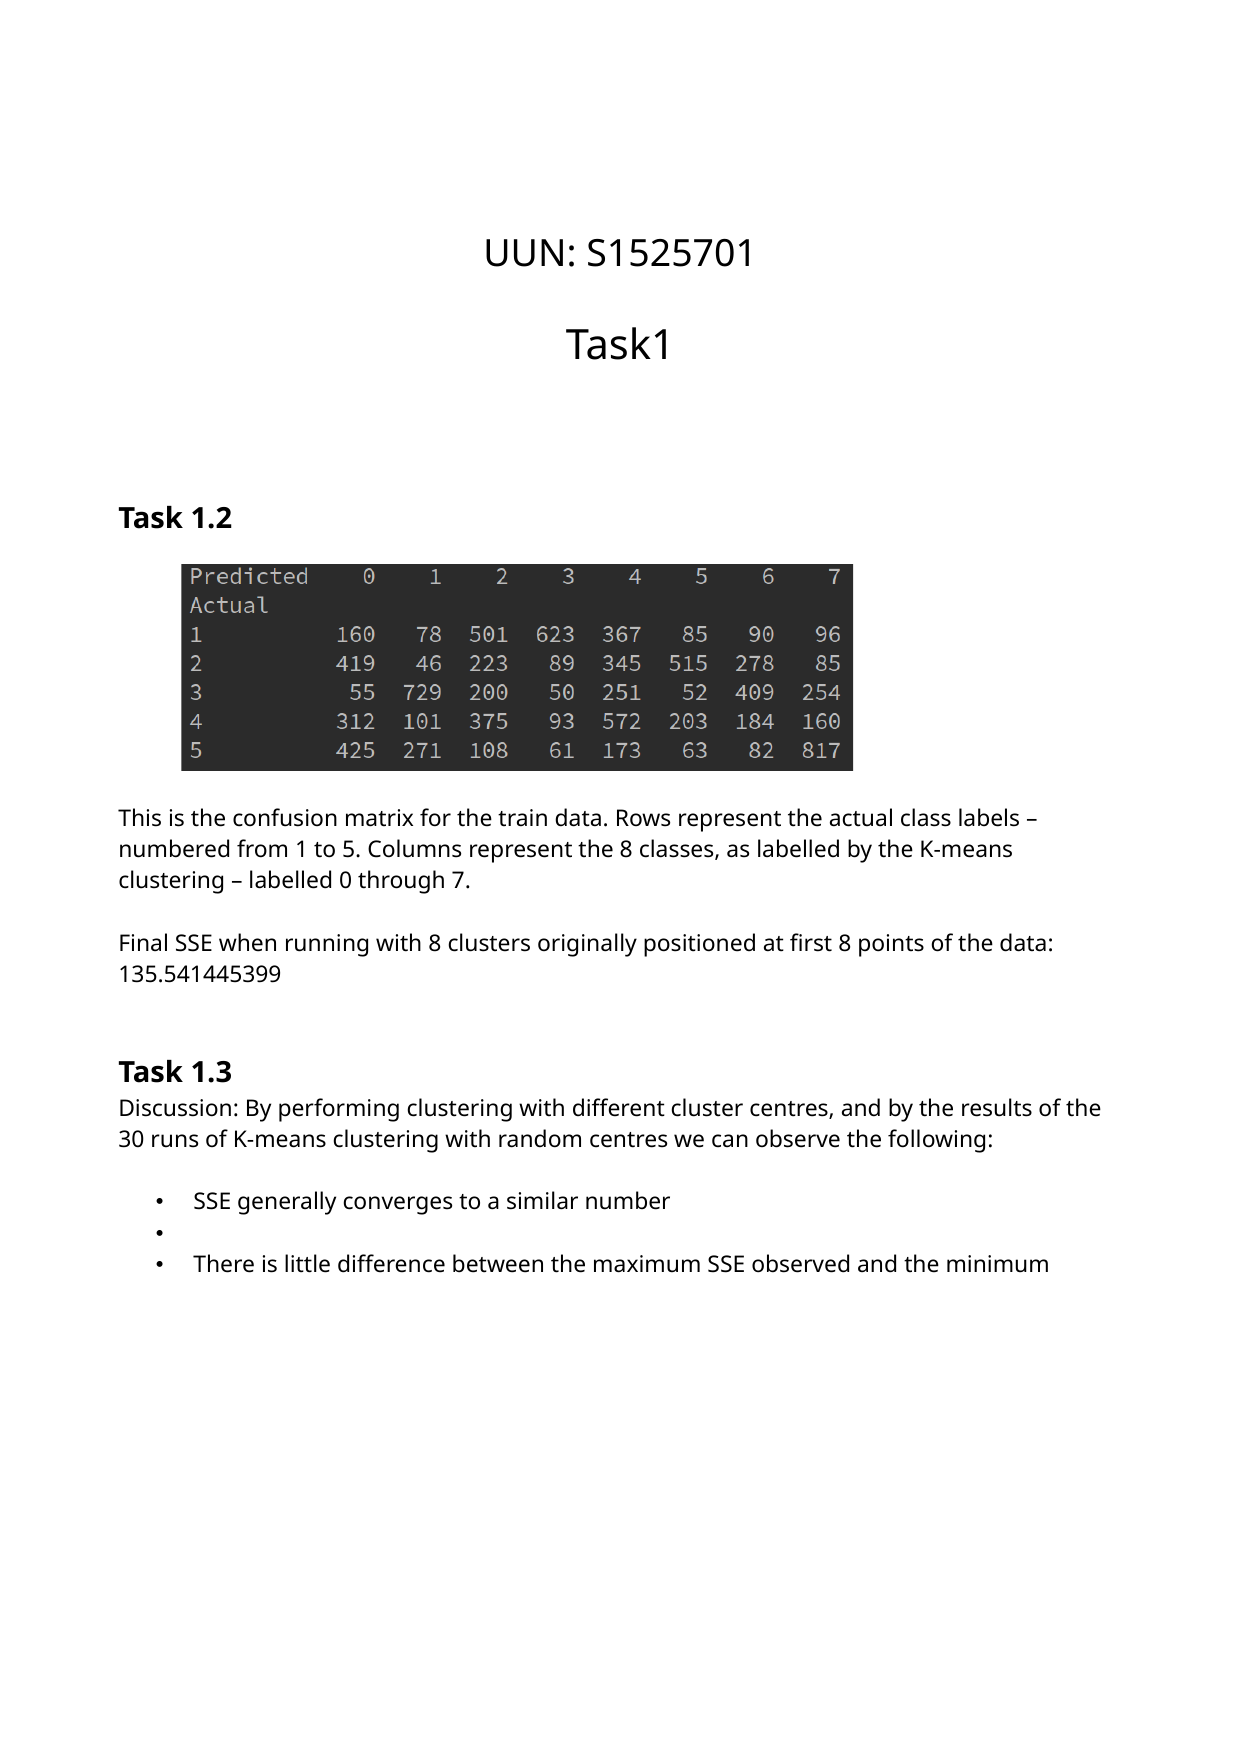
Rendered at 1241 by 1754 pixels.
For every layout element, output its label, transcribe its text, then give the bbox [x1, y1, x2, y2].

text Task 1.3 [118, 1052, 1122, 1091]
subtitle Task1 [118, 314, 1122, 371]
subtitle UUN: S1525701 [118, 226, 1122, 277]
text This is the confusion matrix for the train data. Rows represent the actual class labels – numbered from 1 to 5. Columns represent the 8 classes, as labelled by the K-means clustering – labelled 0 through 7. [118, 802, 1122, 896]
picture [181, 564, 854, 771]
text Discussion: By performing clustering with different cluster centres, and by the results of the 30 runs of K-means clustering with random centres we can observe the following: [118, 1091, 1122, 1154]
list There is little difference between the maximum SSE observed and the minimum [156, 1248, 1122, 1279]
text Final SSE when running with 8 clusters originally positioned at first 8 points of the data: 135.541445399 [118, 927, 1122, 989]
text Task 1.2 [118, 497, 1122, 537]
list SSE generally converges to a similar number [156, 1185, 1122, 1216]
